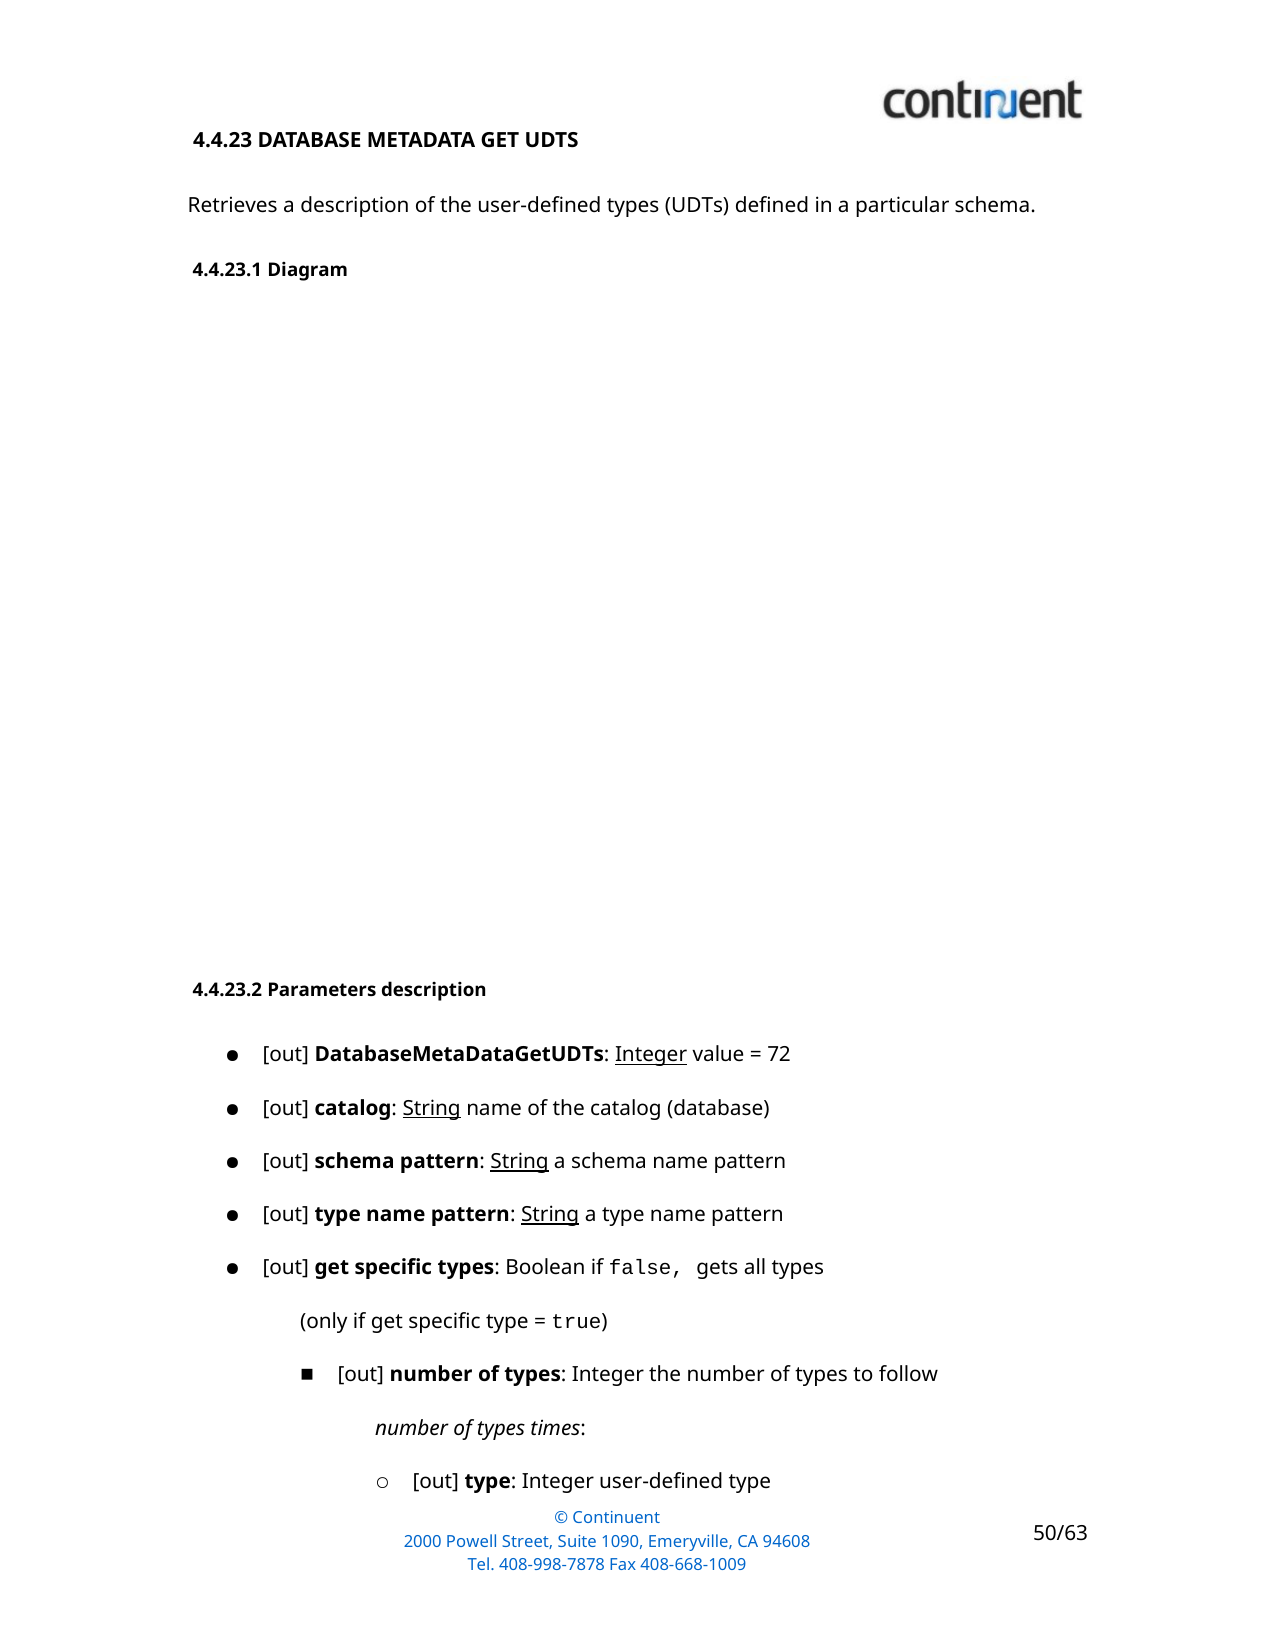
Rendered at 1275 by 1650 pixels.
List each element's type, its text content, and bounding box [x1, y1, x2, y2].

list [out] type name pattern: String a type name pattern [225, 1199, 1087, 1227]
subtitle Diagram [187, 256, 1087, 282]
list [out] schema pattern: String a schema name pattern [225, 1146, 1087, 1174]
list [out] number of types: Integer the number of types to follow [300, 1359, 1087, 1388]
list number of types times: [337, 1413, 1087, 1441]
list [out] DatabaseMetaDataGetUDTs: Integer value = 72 [225, 1039, 1087, 1068]
picture [879, 76, 1087, 124]
list [out] get specific types: Boolean if false, gets all types [225, 1252, 1087, 1281]
list [out] catalog: String name of the catalog (database) [225, 1093, 1087, 1121]
list (only if get specific type = true) [262, 1306, 1087, 1334]
subtitle Database MetaData Get UDTs [187, 125, 1087, 153]
subtitle Parameters description [187, 976, 1087, 1002]
text Retrieves a description of the user-defined types (UDTs) defined in a particular schema. [187, 190, 1087, 219]
list [out] type: Integer user-defined type [375, 1466, 1087, 1494]
